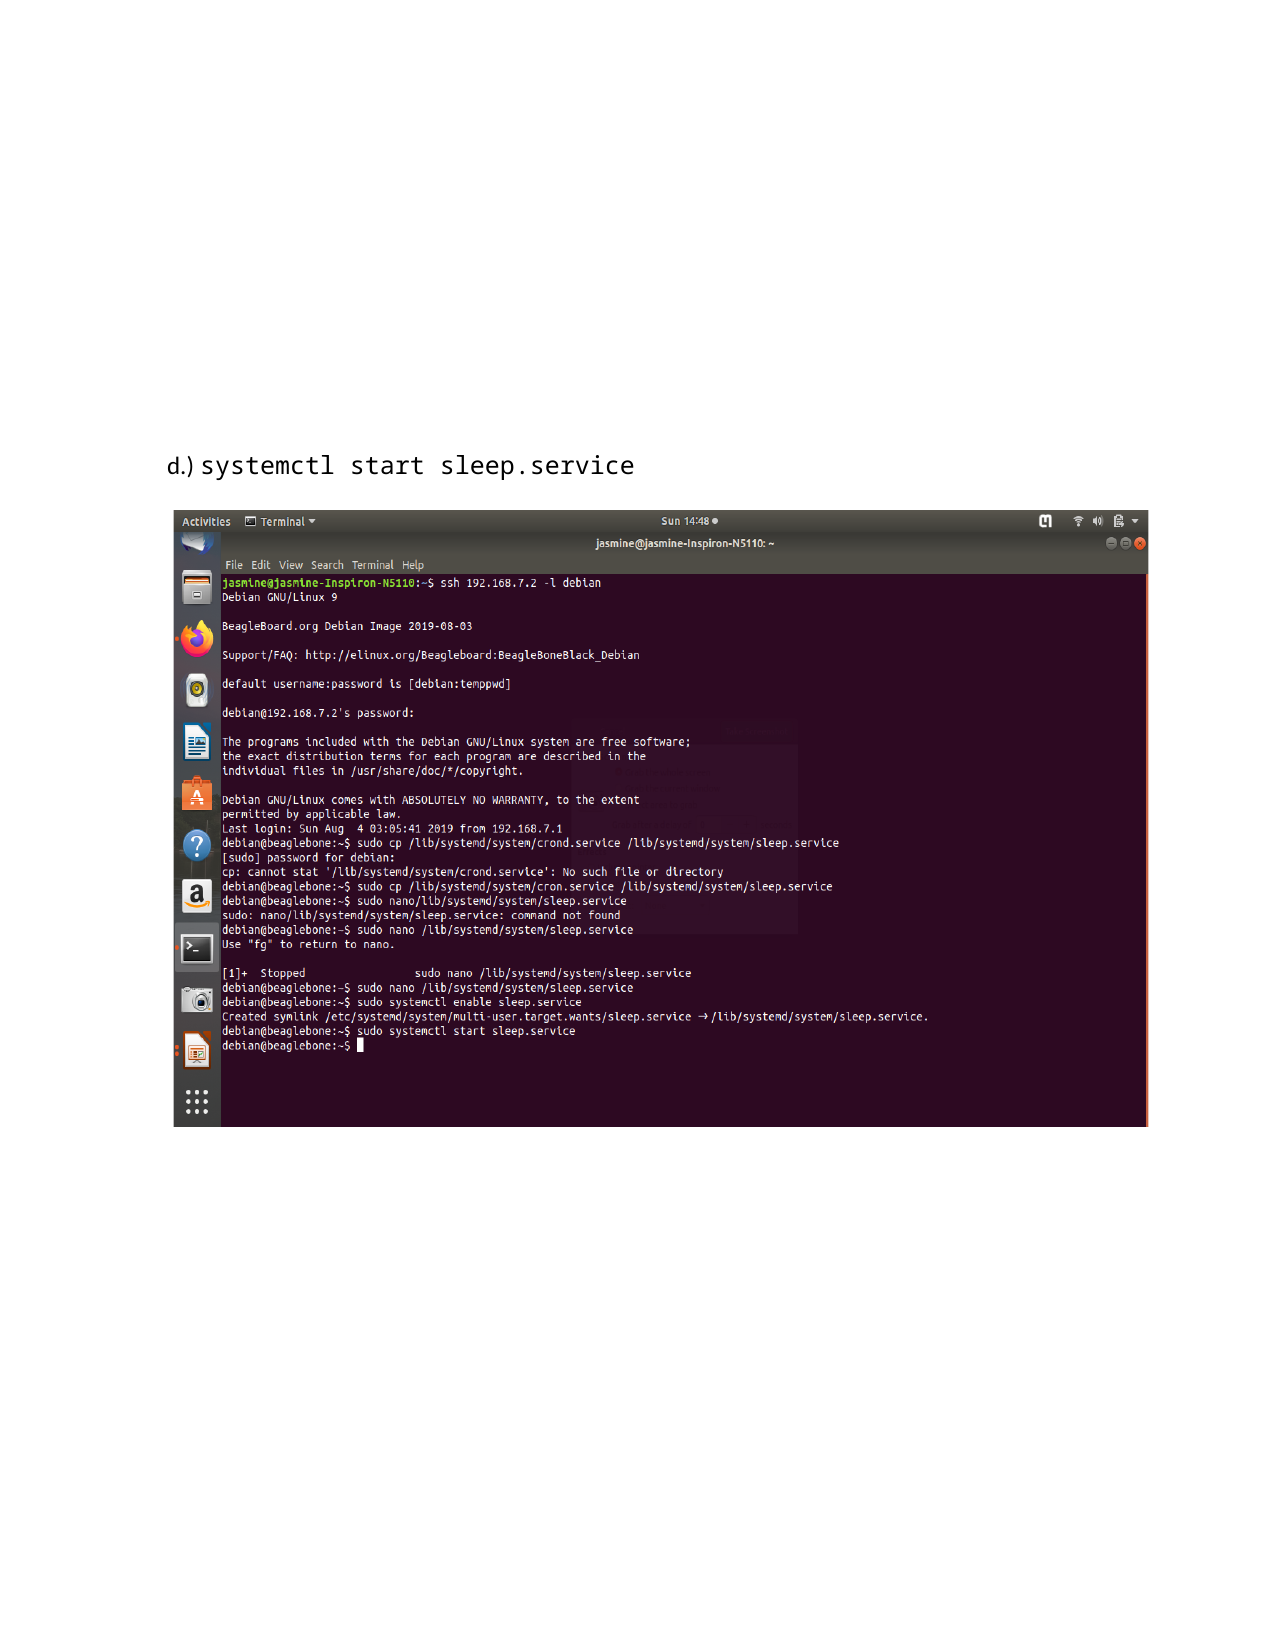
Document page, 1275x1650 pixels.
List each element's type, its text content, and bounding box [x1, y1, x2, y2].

text d.) systemctl start sleep.service [150, 447, 1125, 482]
picture [173, 510, 1149, 1127]
